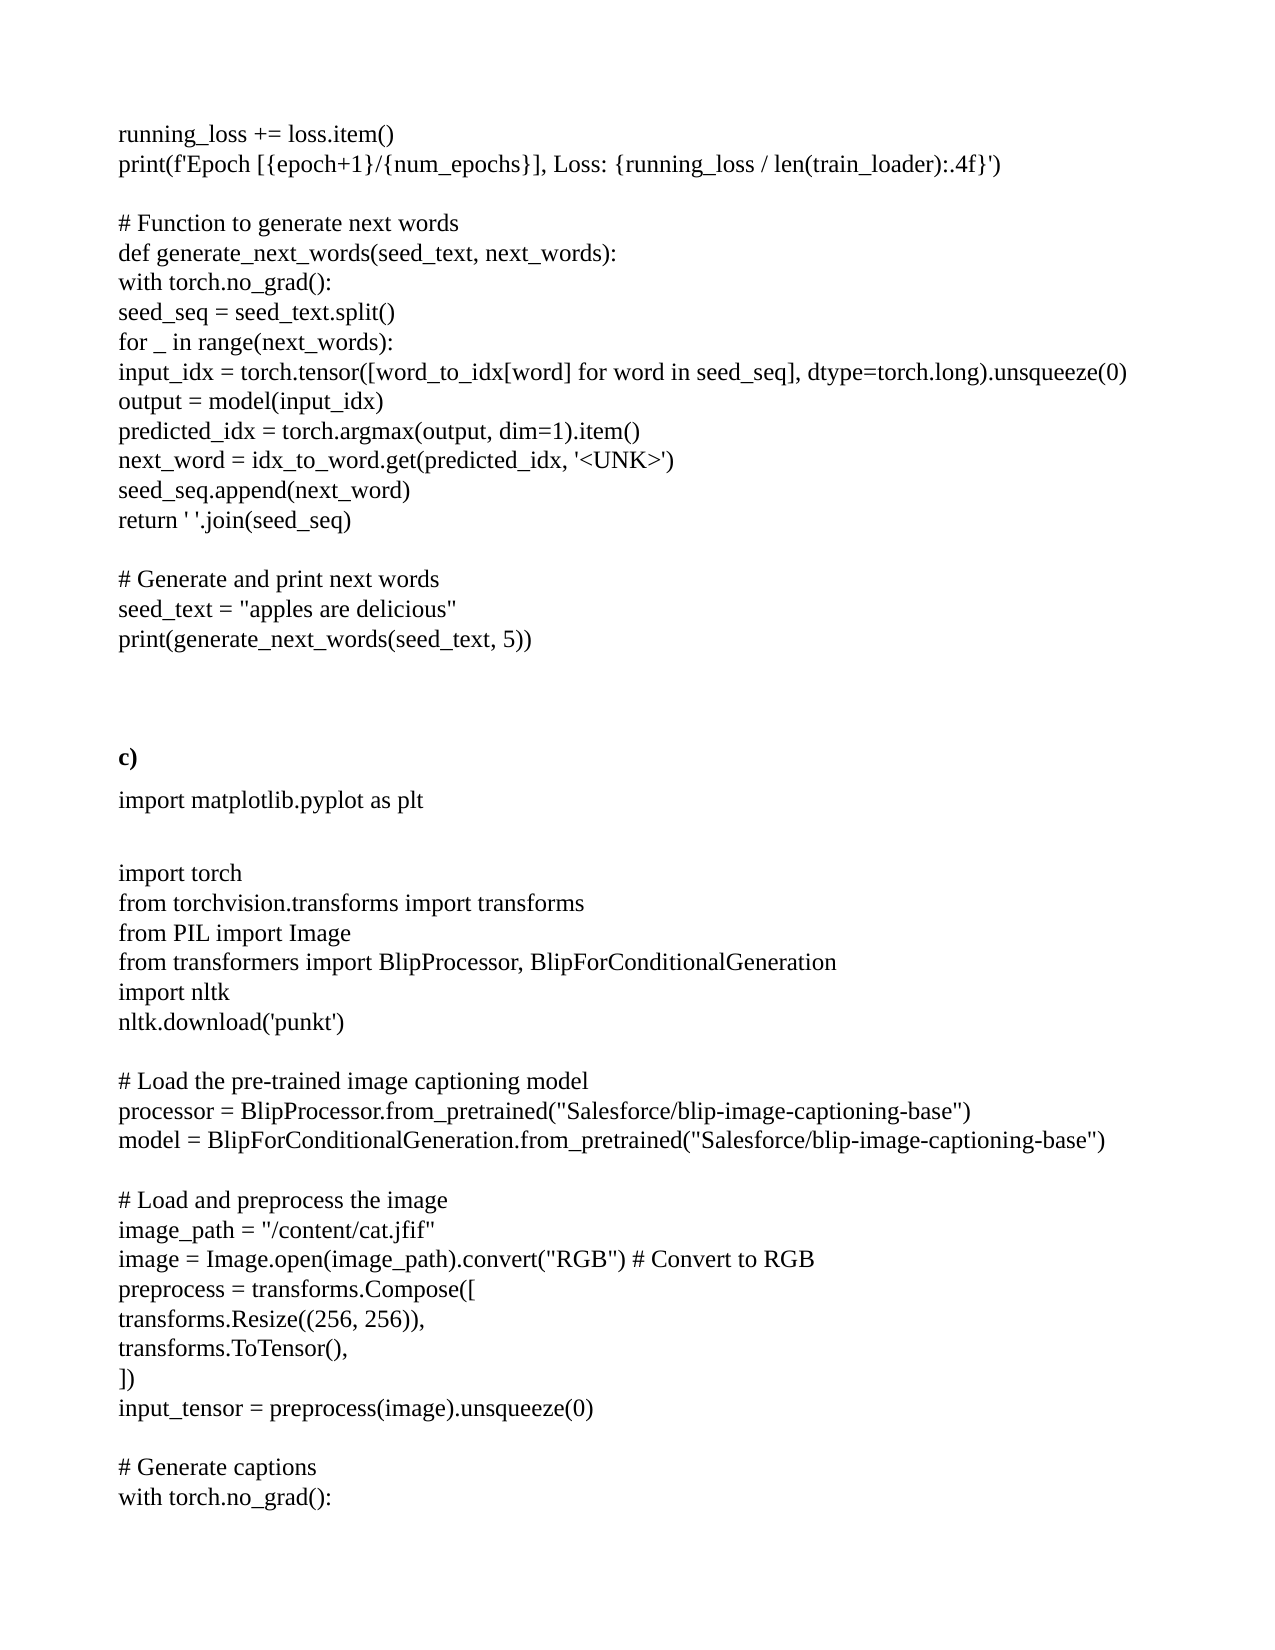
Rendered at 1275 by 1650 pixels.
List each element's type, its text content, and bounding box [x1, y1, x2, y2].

text input_tensor = preprocess(image).unsqueeze(0) [118, 1392, 1157, 1422]
text image = Image.open(image_path).convert("RGB") # Convert to RGB [118, 1243, 1157, 1273]
text # Generate and print next words [118, 563, 1157, 593]
text with torch.no_grad(): [118, 1481, 1157, 1511]
text import nltk [118, 976, 1157, 1006]
text from transformers import BlipProcessor, BlipForConditionalGeneration [118, 947, 1157, 976]
text nltk.download('punkt') [118, 1006, 1157, 1036]
text def generate_next_words(seed_text, next_words): [118, 237, 1157, 267]
text from PIL import Image [118, 917, 1157, 947]
text from torchvision.transforms import transforms [118, 887, 1157, 917]
text transforms.ToTensor(), [118, 1332, 1157, 1362]
text seed_seq = seed_text.split() [118, 296, 1157, 326]
text image_path = "/content/cat.jfif" [118, 1214, 1157, 1243]
text output = model(input_idx) [118, 385, 1157, 415]
text seed_text = "apples are delicious" [118, 593, 1157, 623]
text for _ in range(next_words): [118, 326, 1157, 356]
text predicted_idx = torch.argmax(output, dim=1).item() [118, 415, 1157, 445]
text input_idx = torch.tensor([word_to_idx[word] for word in seed_seq], dtype=torch.long).unsqueeze(0) [118, 356, 1157, 385]
text c) [118, 742, 1157, 770]
text with torch.no_grad(): [118, 267, 1157, 296]
text seed_seq.append(next_word) [118, 474, 1157, 504]
text ]) [118, 1362, 1157, 1392]
text preprocess = transforms.Compose([ [118, 1273, 1157, 1303]
text # Generate captions [118, 1451, 1157, 1481]
text # Function to generate next words [118, 207, 1157, 237]
text processor = BlipProcessor.from_pretrained("Salesforce/blip-image-captioning-base") [118, 1095, 1157, 1125]
text next_word = idx_to_word.get(predicted_idx, '<UNK>') [118, 445, 1157, 474]
text return ' '.join(seed_seq) [118, 504, 1157, 534]
text print(f'Epoch [{epoch+1}/{num_epochs}], Loss: {running_loss / len(train_loader):.4f}') [118, 148, 1157, 177]
text # Load the pre-trained image captioning model [118, 1065, 1157, 1095]
text print(generate_next_words(seed_text, 5)) [118, 623, 1157, 652]
text model = BlipForConditionalGeneration.from_pretrained("Salesforce/blip-image-captioning-base") [118, 1125, 1157, 1154]
text running_loss += loss.item() [118, 118, 1157, 148]
text import matplotlib.pyplot as plt [118, 785, 1157, 813]
text # Load and preprocess the image [118, 1184, 1157, 1214]
text import torch [118, 857, 1157, 887]
text transforms.Resize((256, 256)), [118, 1303, 1157, 1332]
